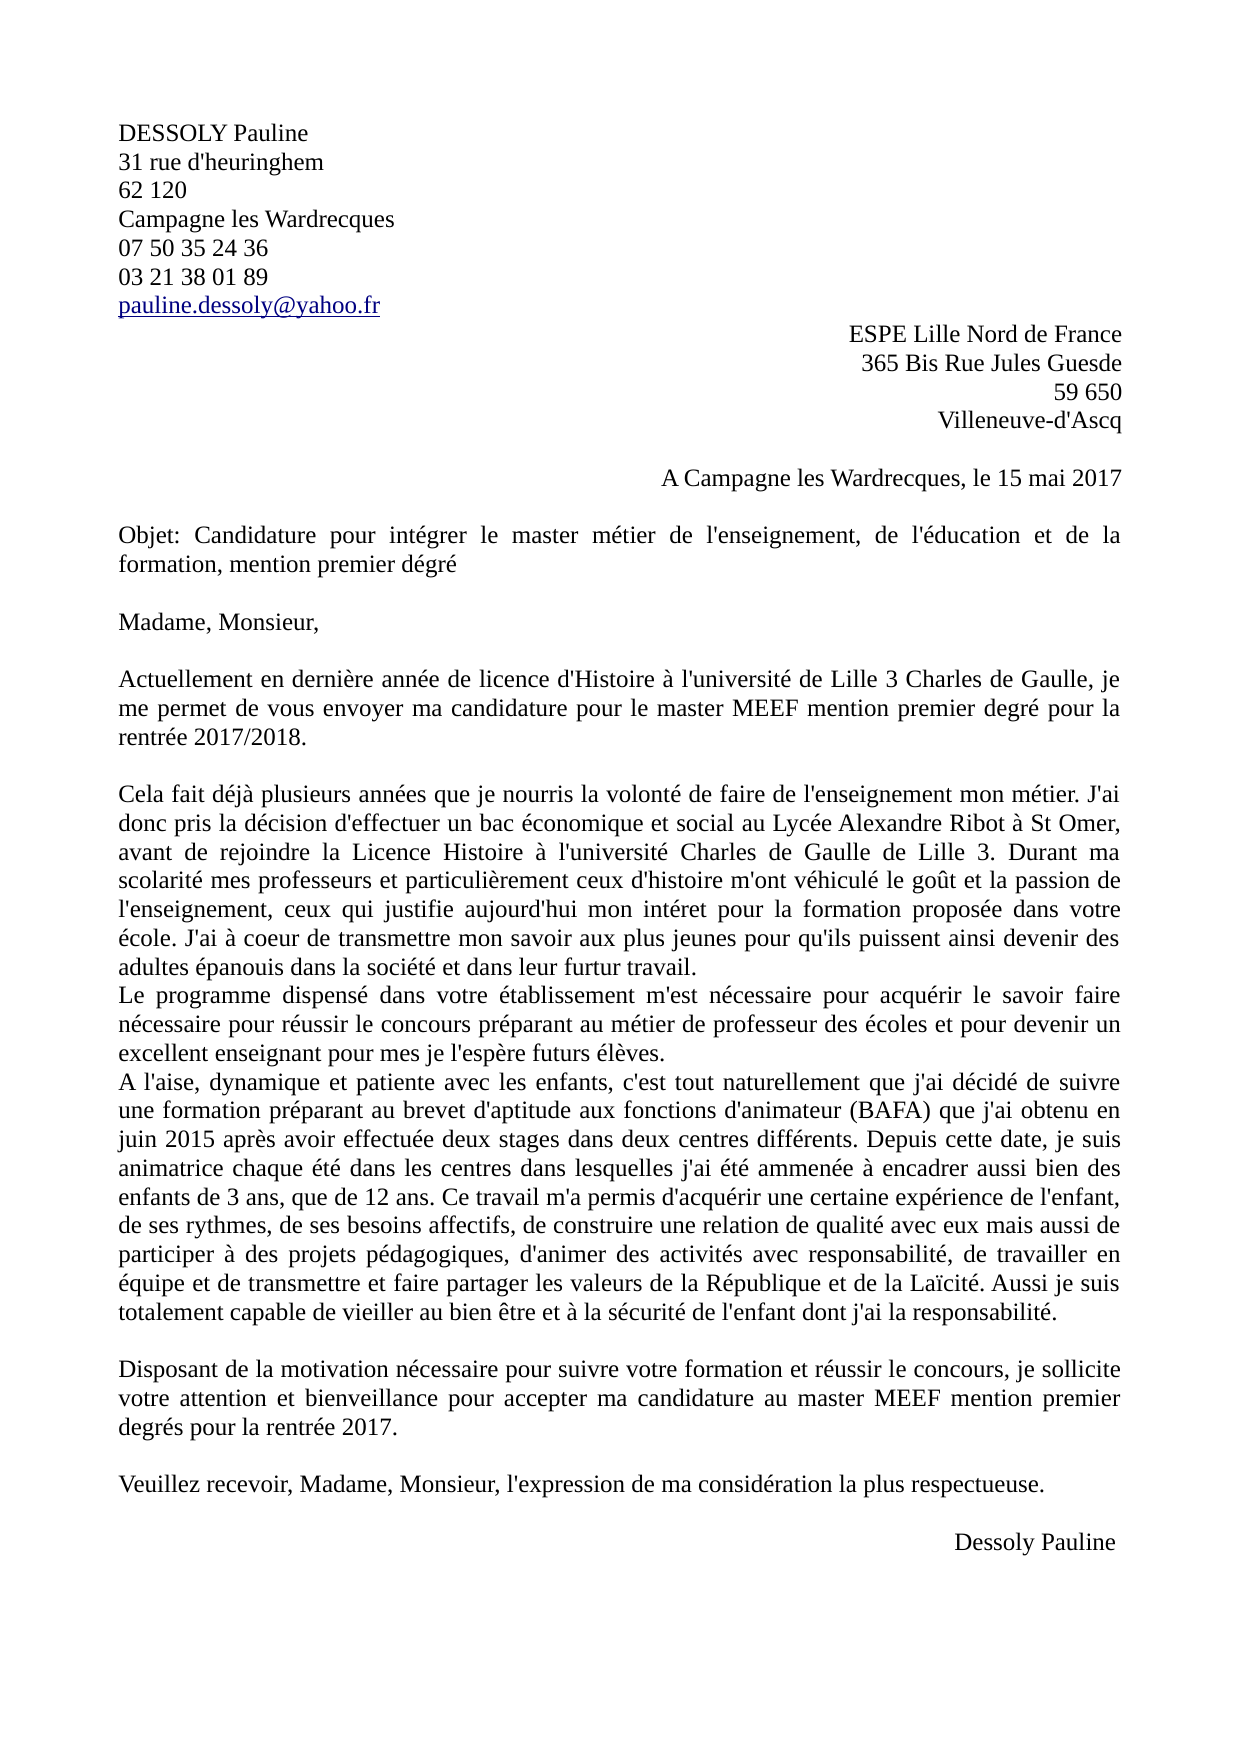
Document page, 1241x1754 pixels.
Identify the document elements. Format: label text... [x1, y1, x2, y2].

text 31 rue d'heuringhem [118, 147, 1122, 176]
text Campagne les Wardrecques [118, 204, 1122, 233]
text Actuellement en dernière année de licence d'Histoire à l'université de Lille 3 Charles de Gaulle, je me permet de vous envoyer ma candidature pour le master MEEF mention premier degré pour la rentrée 2017/2018. [118, 664, 1122, 751]
text 62 120 [118, 176, 1122, 204]
text Cela fait déjà plusieurs années que je nourris la volonté de faire de l'enseignement mon métier. J'ai donc pris la décision d'effectuer un bac économique et social au Lycée Alexandre Ribot à St Omer, avant de rejoindre la Licence Histoire à l'université Charles de Gaulle de Lille 3. Durant ma scolarité mes professeurs et particulièrement ceux d'histoire m'ont véhiculé le goût et la passion de l'enseignement, ceux qui justifie aujourd'hui mon intéret pour la formation proposée dans votre école. J'ai à coeur de transmettre mon savoir aux plus jeunes pour qu'ils puissent ainsi devenir des adultes épanouis dans la société et dans leur furtur travail. [118, 779, 1122, 981]
text Veuillez recevoir, Madame, Monsieur, l'expression de ma considération la plus respectueuse. [118, 1469, 1122, 1498]
text 07 50 35 24 36 [118, 233, 1122, 262]
text DESSOLY Pauline [118, 118, 1122, 147]
text 03 21 38 01 89 [118, 262, 1122, 291]
text 365 Bis Rue Jules Guesde [118, 348, 1122, 377]
text A Campagne les Wardrecques, le 15 mai 2017 [118, 463, 1122, 492]
text Villeneuve-d'Ascq [118, 406, 1122, 434]
text 59 650 [118, 377, 1122, 406]
text Le programme dispensé dans votre établissement m'est nécessaire pour acquérir le savoir faire nécessaire pour réussir le concours préparant au métier de professeur des écoles et pour devenir un excellent enseignant pour mes je l'espère futurs élèves. [118, 981, 1122, 1067]
text Dessoly Pauline [118, 1527, 1122, 1556]
text ESPE Lille Nord de France [118, 319, 1122, 348]
text pauline.dessoly@yahoo.fr [118, 291, 1122, 319]
text Objet: Candidature pour intégrer le master métier de l'enseignement, de l'éducation et de la formation, mention premier dégré [118, 521, 1122, 578]
text Madame, Monsieur, [118, 607, 1122, 636]
text A l'aise, dynamique et patiente avec les enfants, c'est tout naturellement que j'ai décidé de suivre une formation préparant au brevet d'aptitude aux fonctions d'animateur (BAFA) que j'ai obtenu en juin 2015 après avoir effectuée deux stages dans deux centres différents. Depuis cette date, je suis animatrice chaque été dans les centres dans lesquelles j'ai été ammenée à encadrer aussi bien des enfants de 3 ans, que de 12 ans. Ce travail m'a permis d'acquérir une certaine expérience de l'enfant, de ses rythmes, de ses besoins affectifs, de construire une relation de qualité avec eux mais aussi de participer à des projets pédagogiques, d'animer des activités avec responsabilité, de travailler en équipe et de transmettre et faire partager les valeurs de la République et de la Laïcité. Aussi je suis totalement capable de vieiller au bien être et à la sécurité de l'enfant dont j'ai la responsabilité. [118, 1067, 1122, 1326]
text Disposant de la motivation nécessaire pour suivre votre formation et réussir le concours, je sollicite votre attention et bienveillance pour accepter ma candidature au master MEEF mention premier degrés pour la rentrée 2017. [118, 1354, 1122, 1441]
